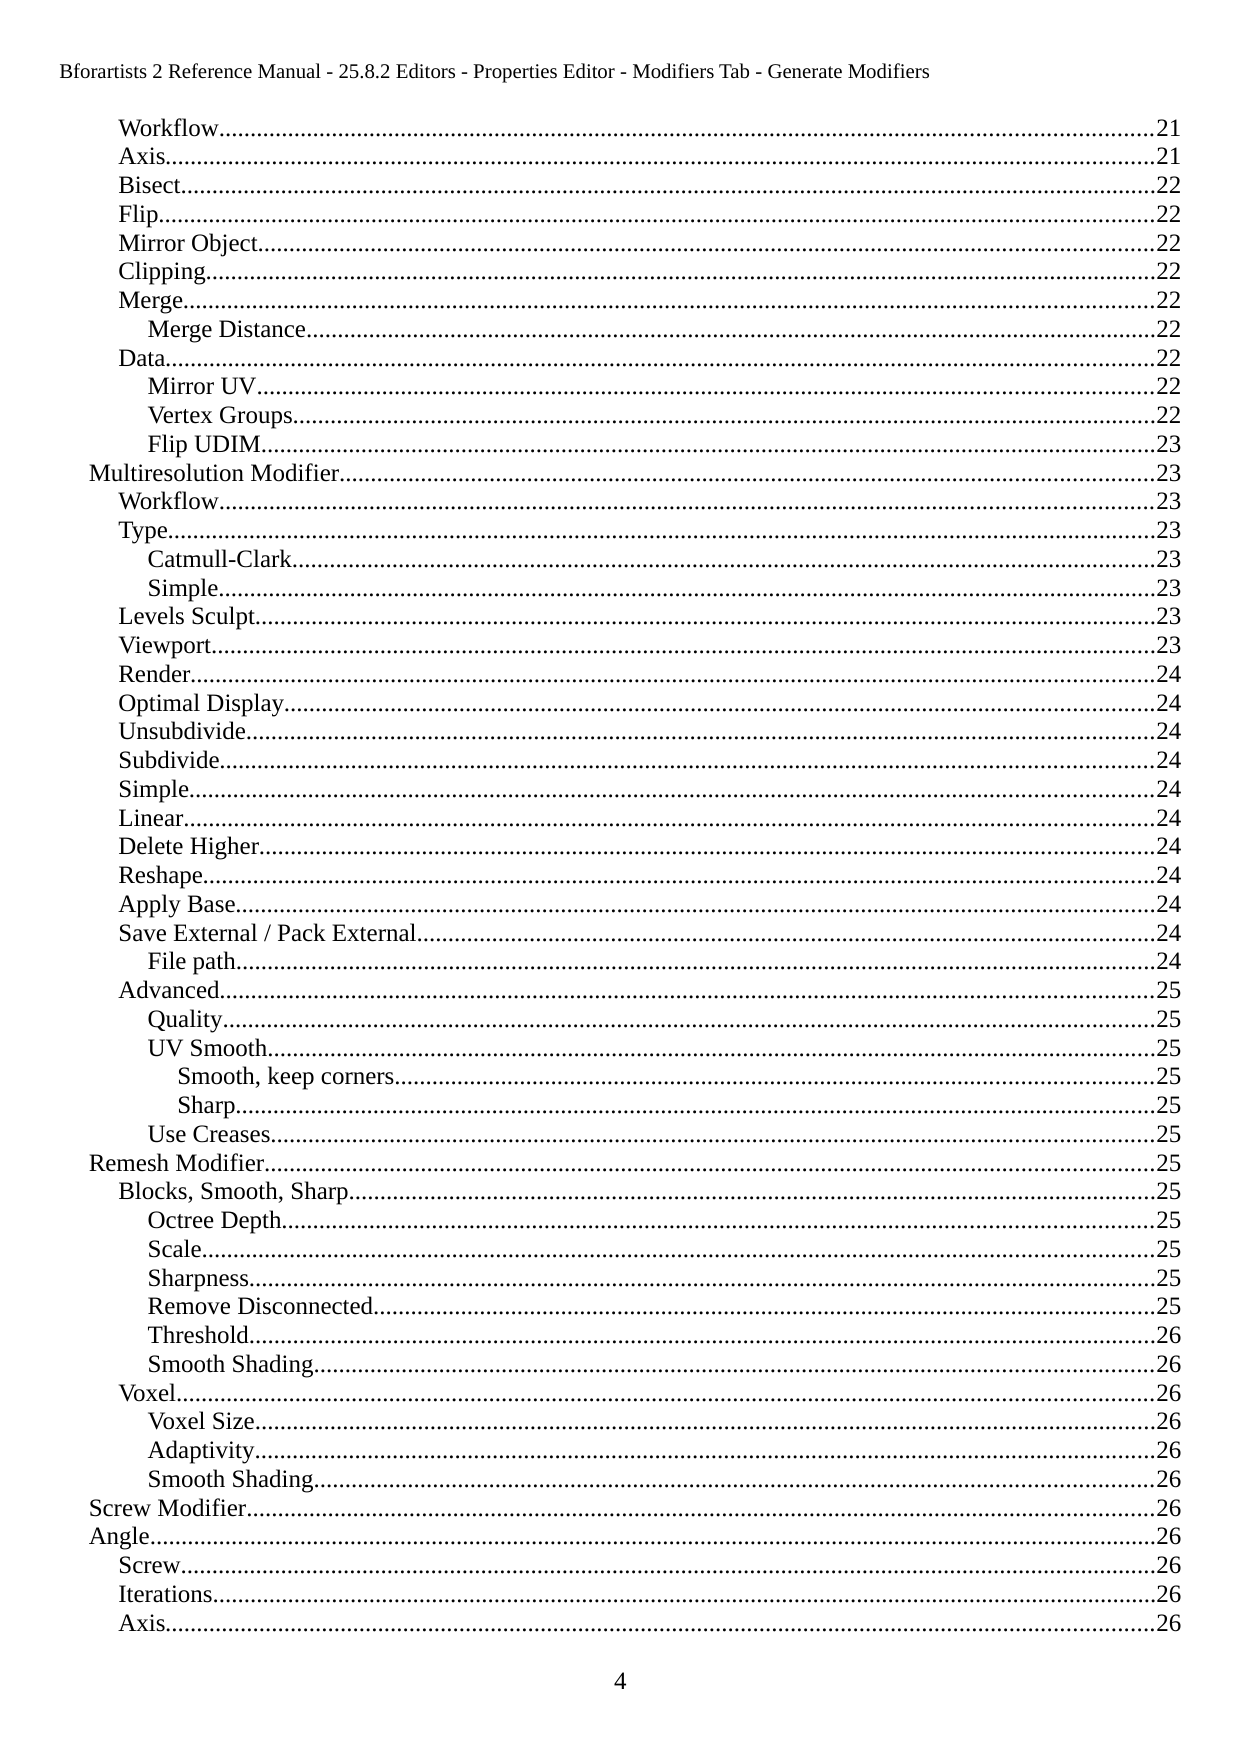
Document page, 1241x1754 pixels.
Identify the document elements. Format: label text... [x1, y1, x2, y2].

text Viewport 23 [118, 630, 1181, 659]
text Merge Distance 22 [147, 314, 1181, 343]
text Data 22 [118, 343, 1181, 371]
text Sharp 25 [177, 1090, 1181, 1119]
text Catmull-Clark 23 [147, 544, 1181, 573]
text Vertex Groups 22 [147, 400, 1181, 429]
text Screw 26 [118, 1550, 1181, 1579]
text Threshold 26 [147, 1320, 1181, 1349]
text Type 23 [118, 515, 1181, 544]
text Subdivide 24 [118, 745, 1181, 774]
text Angle 26 [88, 1521, 1181, 1550]
text Remove Disconnected 25 [147, 1291, 1181, 1320]
text Voxel Size 26 [147, 1406, 1181, 1435]
text Clipping 22 [118, 256, 1181, 285]
text Workflow 21 [118, 113, 1181, 141]
text Simple 24 [118, 774, 1181, 803]
text Adaptivity 26 [147, 1435, 1181, 1464]
text Quality 25 [147, 1004, 1181, 1033]
text Save External / Pack External 24 [118, 918, 1181, 946]
text Render 24 [118, 659, 1181, 688]
text Bisect 22 [118, 170, 1181, 199]
text Levels Sculpt 23 [118, 601, 1181, 630]
text Smooth Shading 26 [147, 1464, 1181, 1493]
text Smooth Shading 26 [147, 1349, 1181, 1378]
text Multiresolution Modifier 23 [88, 458, 1181, 486]
text Use Creases 25 [147, 1119, 1181, 1148]
text Octree Depth 25 [147, 1205, 1181, 1234]
text Remesh Modifier 25 [88, 1148, 1181, 1176]
text Mirror Object 22 [118, 228, 1181, 256]
text Axis 21 [118, 141, 1181, 170]
text Flip UDIM 23 [147, 429, 1181, 458]
text Voxel 26 [118, 1378, 1181, 1406]
text Reshape 24 [118, 860, 1181, 889]
text Workflow 23 [118, 486, 1181, 515]
text Merge 22 [118, 285, 1181, 314]
text Blocks, Smooth, Sharp 25 [118, 1176, 1181, 1205]
text File path 24 [147, 946, 1181, 975]
text UV Smooth 25 [147, 1033, 1181, 1061]
text Screw Modifier 26 [88, 1493, 1181, 1521]
text Unsubdivide 24 [118, 716, 1181, 745]
text Smooth, keep corners 25 [177, 1061, 1181, 1090]
text Advanced 25 [118, 975, 1181, 1004]
text Flip 22 [118, 199, 1181, 228]
text Simple 23 [147, 573, 1181, 601]
text Apply Base 24 [118, 889, 1181, 918]
text Mirror UV 22 [147, 371, 1181, 400]
text Sharpness 25 [147, 1263, 1181, 1291]
text Axis 26 [118, 1608, 1181, 1636]
text Delete Higher 24 [118, 831, 1181, 860]
text Iterations 26 [118, 1579, 1181, 1608]
text Scale 25 [147, 1234, 1181, 1263]
text Optimal Display 24 [118, 688, 1181, 716]
text Linear 24 [118, 803, 1181, 831]
